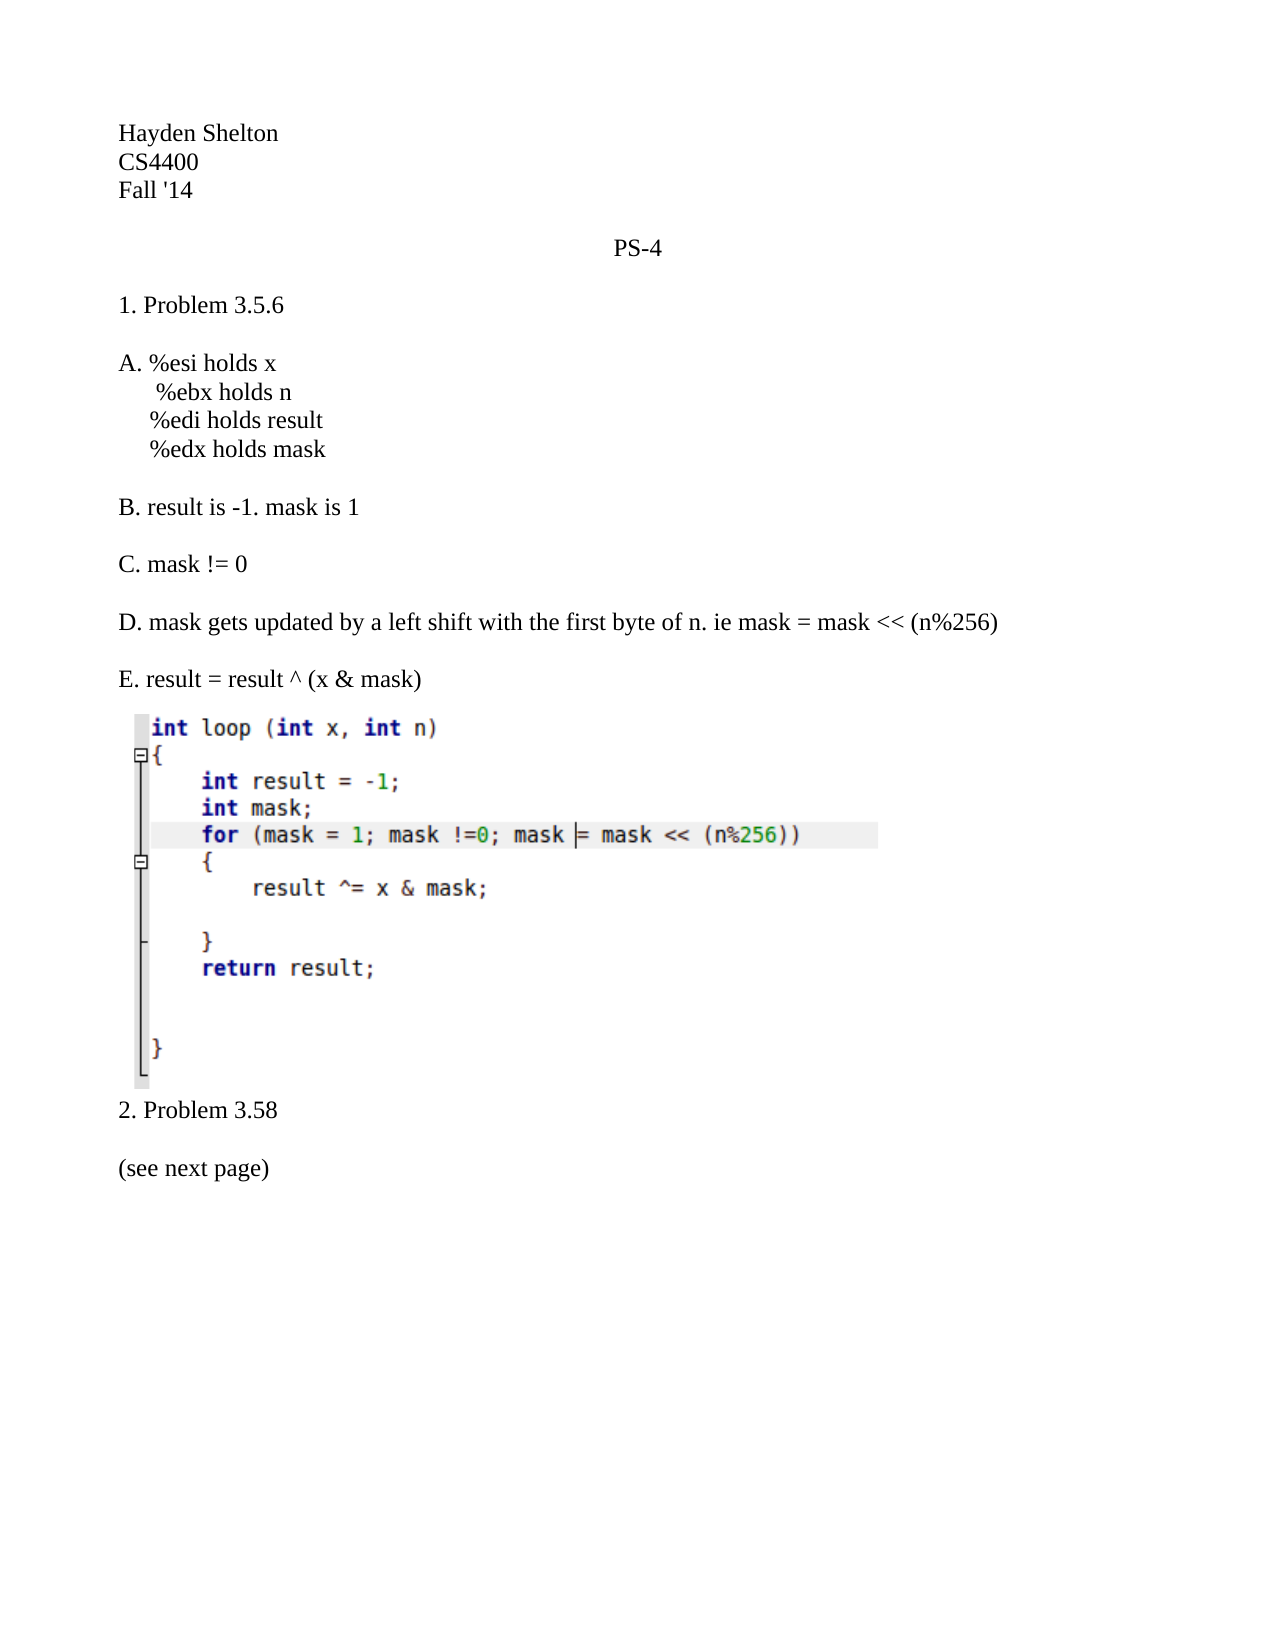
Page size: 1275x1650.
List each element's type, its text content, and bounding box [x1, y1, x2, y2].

text 2. Problem 3.58 [118, 1096, 1157, 1124]
text %edi holds result [118, 406, 1157, 434]
text %edx holds mask [118, 434, 1157, 463]
text C. mask != 0 [118, 549, 1157, 578]
text CS4400 [118, 147, 1157, 176]
text B. result is -1. mask is 1 [118, 492, 1157, 521]
text %ebx holds n [118, 377, 1157, 406]
text Hayden Shelton [118, 118, 1157, 147]
text D. mask gets updated by a left shift with the first byte of n. ie mask = mask << (n%256) [118, 607, 1157, 636]
text PS-4 [118, 233, 1157, 262]
text A. %esi holds x [118, 348, 1157, 377]
text 1. Problem 3.5.6 [118, 291, 1157, 319]
text Fall '14 [118, 176, 1157, 204]
text (see next page) [118, 1153, 1157, 1182]
picture [134, 714, 879, 1089]
text E. result = result ^ (x & mask) [118, 664, 1157, 693]
